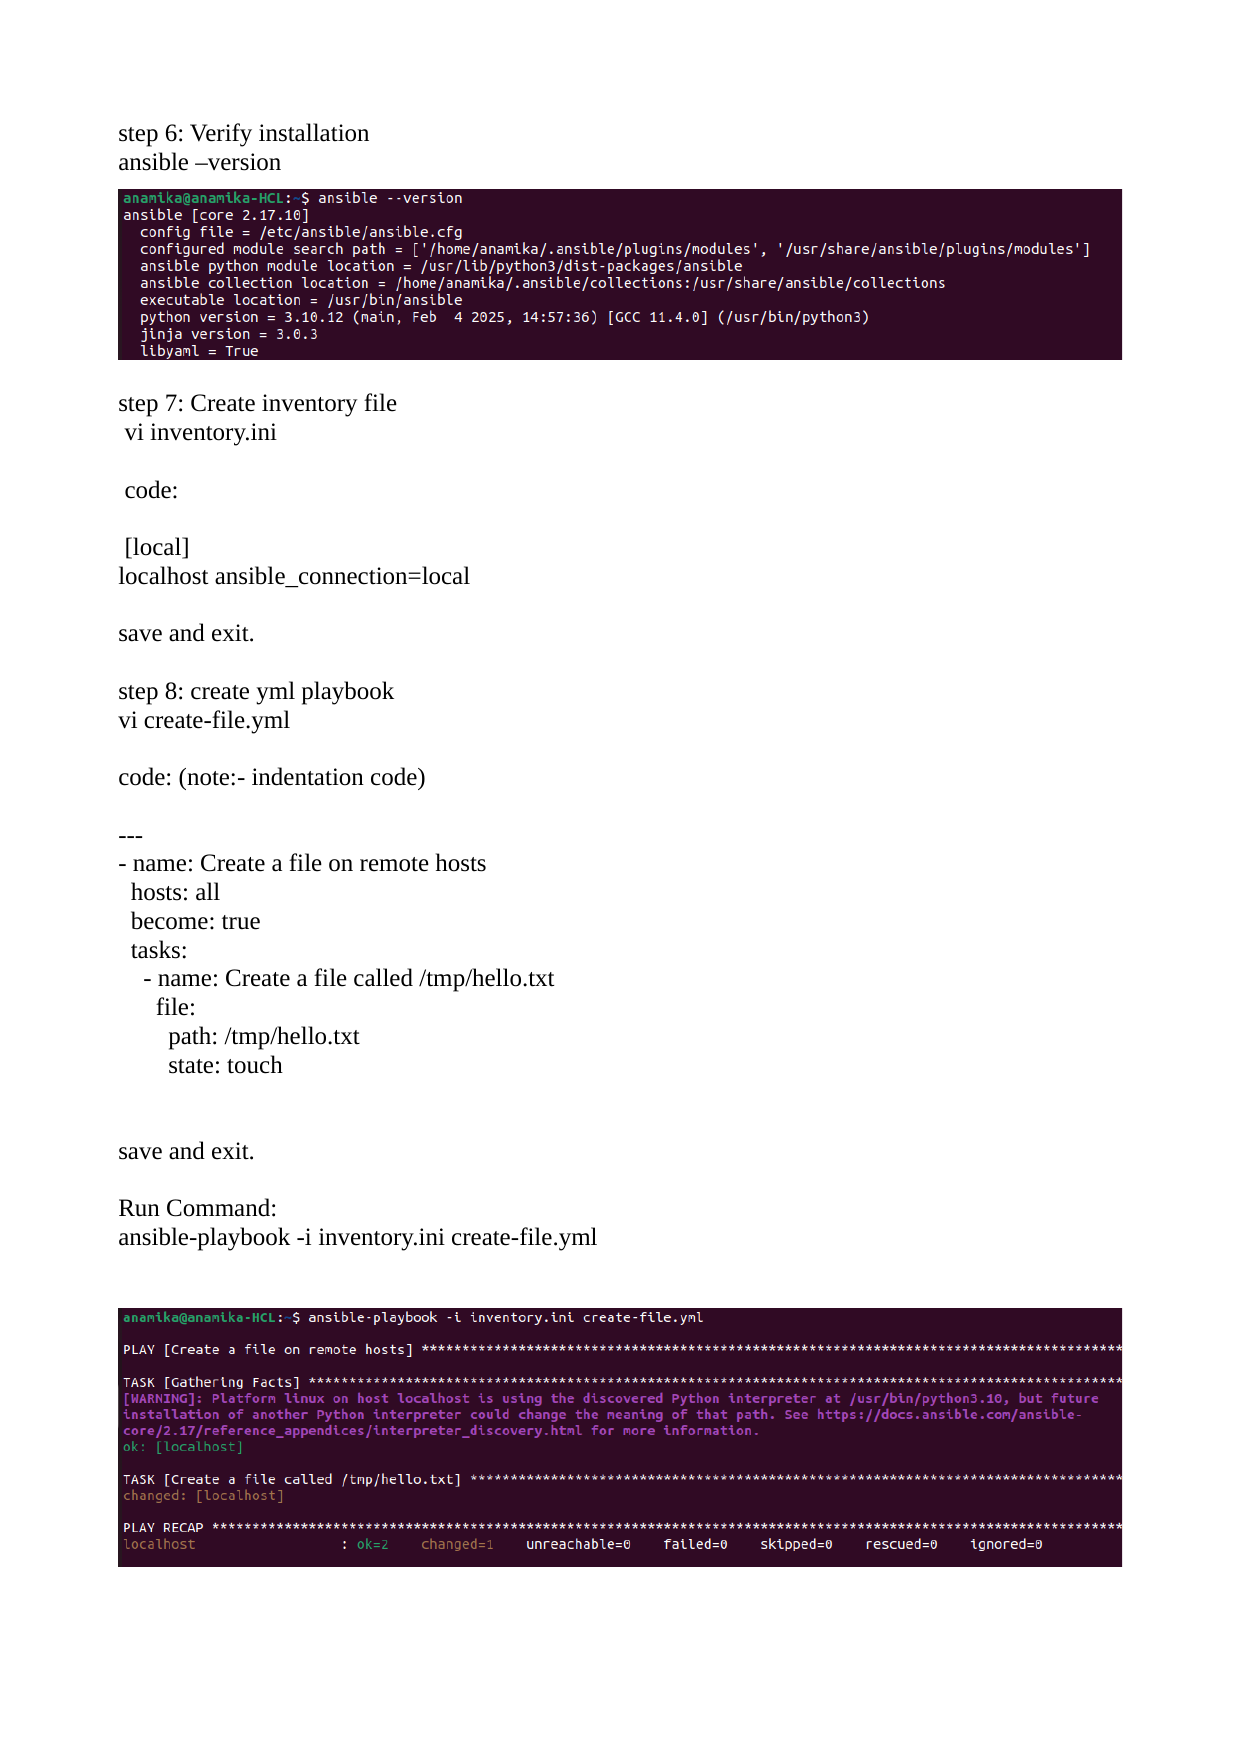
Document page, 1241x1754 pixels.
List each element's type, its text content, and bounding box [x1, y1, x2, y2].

text vi inventory.ini [118, 417, 1122, 446]
text state: touch [118, 1050, 1122, 1078]
text save and exit. [118, 618, 1122, 647]
text ansible –version [118, 147, 1122, 176]
text code: [118, 475, 1122, 503]
text file: [118, 992, 1122, 1021]
text [local] [118, 532, 1122, 561]
text step 8: create yml playbook [118, 676, 1122, 705]
text hosts: all [118, 877, 1122, 906]
picture [118, 189, 1123, 360]
text code: (note:- indentation code) [118, 762, 1122, 791]
text Run Command: [118, 1193, 1122, 1222]
text --- [118, 820, 1122, 848]
text localhost ansible_connection=local [118, 561, 1122, 590]
text vi create-file.yml [118, 705, 1122, 733]
text save and exit. [118, 1136, 1122, 1165]
text - name: Create a file called /tmp/hello.txt [118, 963, 1122, 992]
text become: true [118, 906, 1122, 935]
text step 6: Verify installation [118, 118, 1122, 147]
text tasks: [118, 935, 1122, 963]
text ansible-playbook -i inventory.ini create-file.yml [118, 1222, 1122, 1251]
text - name: Create a file on remote hosts [118, 848, 1122, 877]
picture [118, 1308, 1123, 1567]
text step 7: Create inventory file [118, 388, 1122, 417]
text path: /tmp/hello.txt [118, 1021, 1122, 1050]
